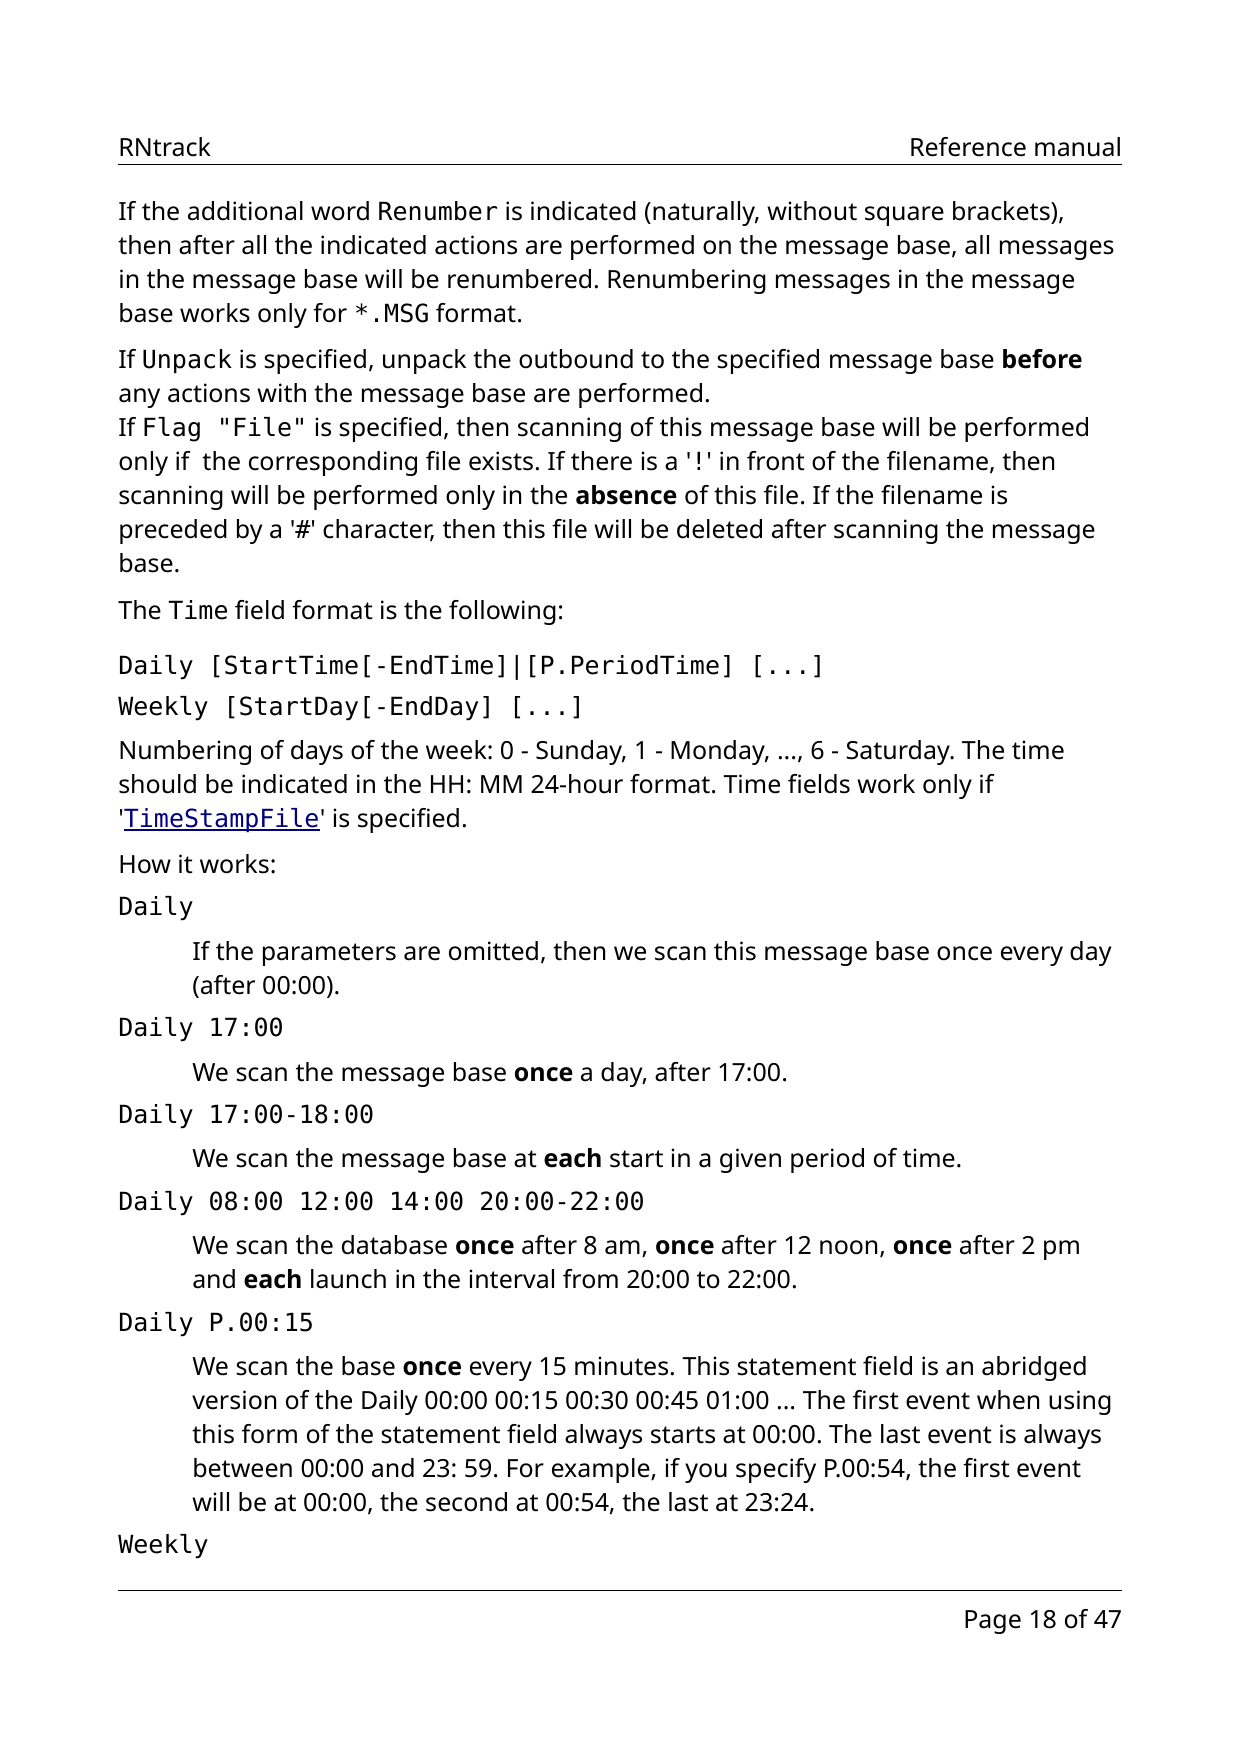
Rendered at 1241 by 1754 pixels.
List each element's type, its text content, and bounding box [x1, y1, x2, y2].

text We scan the database once after 8 am, once after 12 noon, once after 2 pm and each launch in the interval from 20:00 to 22:00. [192, 1228, 1122, 1296]
text Daily 17:00 [118, 1013, 1122, 1042]
text Weekly [118, 1531, 1122, 1560]
text We scan the message base once a day, after 17:00. [192, 1054, 1122, 1088]
text Numbering of days of the week: 0 - Sunday, 1 - Monday, ..., 6 - Saturday. The time should be indicated in the HH: MM 24-hour format. Time fields work only if 'TimeStampFile' is specified. [118, 733, 1122, 835]
text If the parameters are omitted, then we scan this message base once every day (after 00:00). [192, 933, 1122, 1002]
text The Time field format is the following: [118, 592, 1122, 627]
text Daily 08:00 12:00 14:00 20:00-22:00 [118, 1187, 1122, 1216]
text If the additional word Renumber is indicated (naturally, without square brackets), then after all the indicated actions are performed on the message base, all messages in the message base will be renumbered. Renumbering messages in the message base works only for *.MSG format. [118, 193, 1122, 330]
text Daily [StartTime[-EndTime]|[P.PeriodTime] [...] [118, 651, 1122, 680]
text How it works: [118, 847, 1122, 881]
text If Unpack is specified, unpack the outbound to the specified message base before any actions with the message base are performed. [118, 342, 1122, 410]
text We scan the base once every 15 minutes. This statement field is an abridged version of the Daily 00:00 00:15 00:30 00:45 01:00 ... The first event when using this form of the statement field always starts at 00:00. The last event is always between 00:00 and 23: 59. For example, if you specify P.00:54, the first event will be at 00:00, the second at 00:54, the last at 23:24. [192, 1349, 1122, 1519]
text If Flag "File" is specified, then scanning of this message base will be performed only if the corresponding file exists. If there is a '!' in front of the filename, then scanning will be performed only in the absence of this file. If the filename is preceded by a '#' character, then this file will be deleted after scanning the message base. [118, 410, 1122, 580]
text Daily [118, 892, 1122, 922]
text We scan the message base at each start in a given period of time. [192, 1141, 1122, 1175]
text Weekly [StartDay[-EndDay] [...] [118, 692, 1122, 721]
text Daily P.00:15 [118, 1308, 1122, 1337]
text Daily 17:00-18:00 [118, 1100, 1122, 1129]
